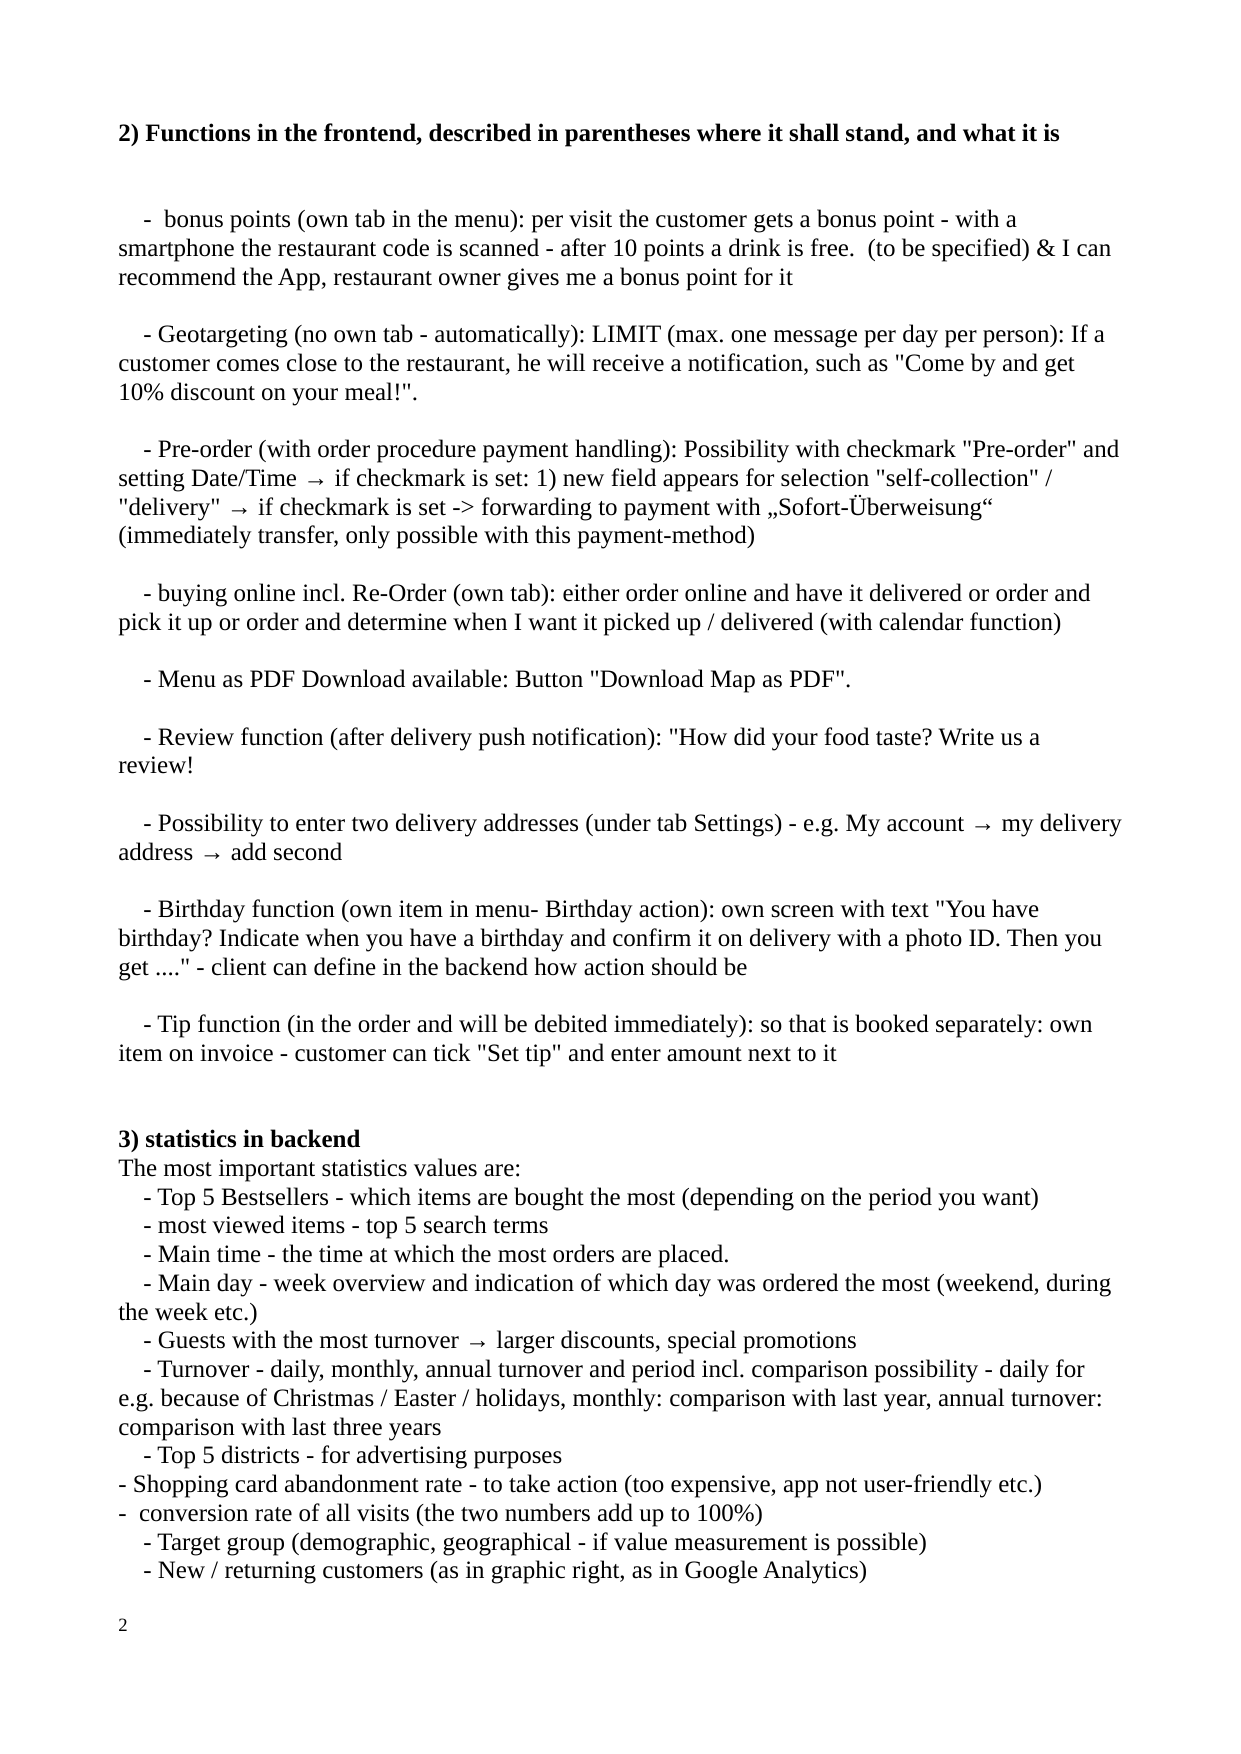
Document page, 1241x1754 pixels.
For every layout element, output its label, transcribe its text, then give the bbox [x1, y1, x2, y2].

text The most important statistics values are: [118, 1153, 1122, 1182]
text - most viewed items - top 5 search terms [118, 1211, 1122, 1239]
text 2) Functions in the frontend, described in parentheses where it shall stand, and what it is [118, 118, 1122, 147]
text - Main day - week overview and indication of which day was ordered the most (weekend, during the week etc.) [118, 1268, 1122, 1326]
text - Top 5 Bestsellers - which items are bought the most (depending on the period you want) [118, 1182, 1122, 1211]
text 3) statistics in backend [118, 1124, 1122, 1153]
text - Birthday function (own item in menu- Birthday action): own screen with text "You have birthday? Indicate when you have a birthday and confirm it on delivery with a photo ID. Then you get ...." - client can define in the backend how action should be [118, 894, 1122, 981]
text - Target group (demographic, geographical - if value measurement is possible) [118, 1527, 1122, 1556]
text - buying online incl. Re-Order (own tab): either order online and have it delivered or order and pick it up or order and determine when I want it picked up / delivered (with calendar function) [118, 578, 1122, 636]
text - Top 5 districts - for advertising purposes [118, 1441, 1122, 1469]
text - Possibility to enter two delivery addresses (under tab Settings) - e.g. My account → my delivery address → add second [118, 808, 1122, 866]
text - Shopping card abandonment rate - to take action (too expensive, app not user-friendly etc.) [118, 1469, 1122, 1498]
text - Tip function (in the order and will be debited immediately): so that is booked separately: own item on invoice - customer can tick "Set tip" and enter amount next to it [118, 1009, 1122, 1067]
text - New / returning customers (as in graphic right, as in Google Analytics) [118, 1556, 1122, 1584]
text - Guests with the most turnover → larger discounts, special promotions [118, 1326, 1122, 1354]
text - Menu as PDF Download available: Button "Download Map as PDF". [118, 664, 1122, 693]
text - Turnover - daily, monthly, annual turnover and period incl. comparison possibility - daily for e.g. because of Christmas / Easter / holidays, monthly: comparison with last year, annual turnover: comparison with last three years [118, 1354, 1122, 1441]
text - conversion rate of all visits (the two numbers add up to 100%) [118, 1498, 1122, 1527]
text - bonus points (own tab in the menu): per visit the customer gets a bonus point - with a smartphone the restaurant code is scanned - after 10 points a drink is free. (to be specified) & I can recommend the App, restaurant owner gives me a bonus point for it [118, 204, 1122, 291]
text - Review function (after delivery push notification): "How did your food taste? Write us a review! [118, 722, 1122, 779]
text - Pre-order (with order procedure payment handling): Possibility with checkmark "Pre-order" and setting Date/Time → if checkmark is set: 1) new field appears for selection "self-collection" / "delivery" → if checkmark is set -> forwarding to payment with „Sofort-Überweisung“ (immediately transfer, only possible with this payment-method) [118, 434, 1122, 549]
text - Main time - the time at which the most orders are placed. [118, 1239, 1122, 1268]
text - Geotargeting (no own tab - automatically): LIMIT (max. one message per day per person): If a customer comes close to the restaurant, he will receive a notification, such as "Come by and get 10% discount on your meal!". [118, 319, 1122, 406]
